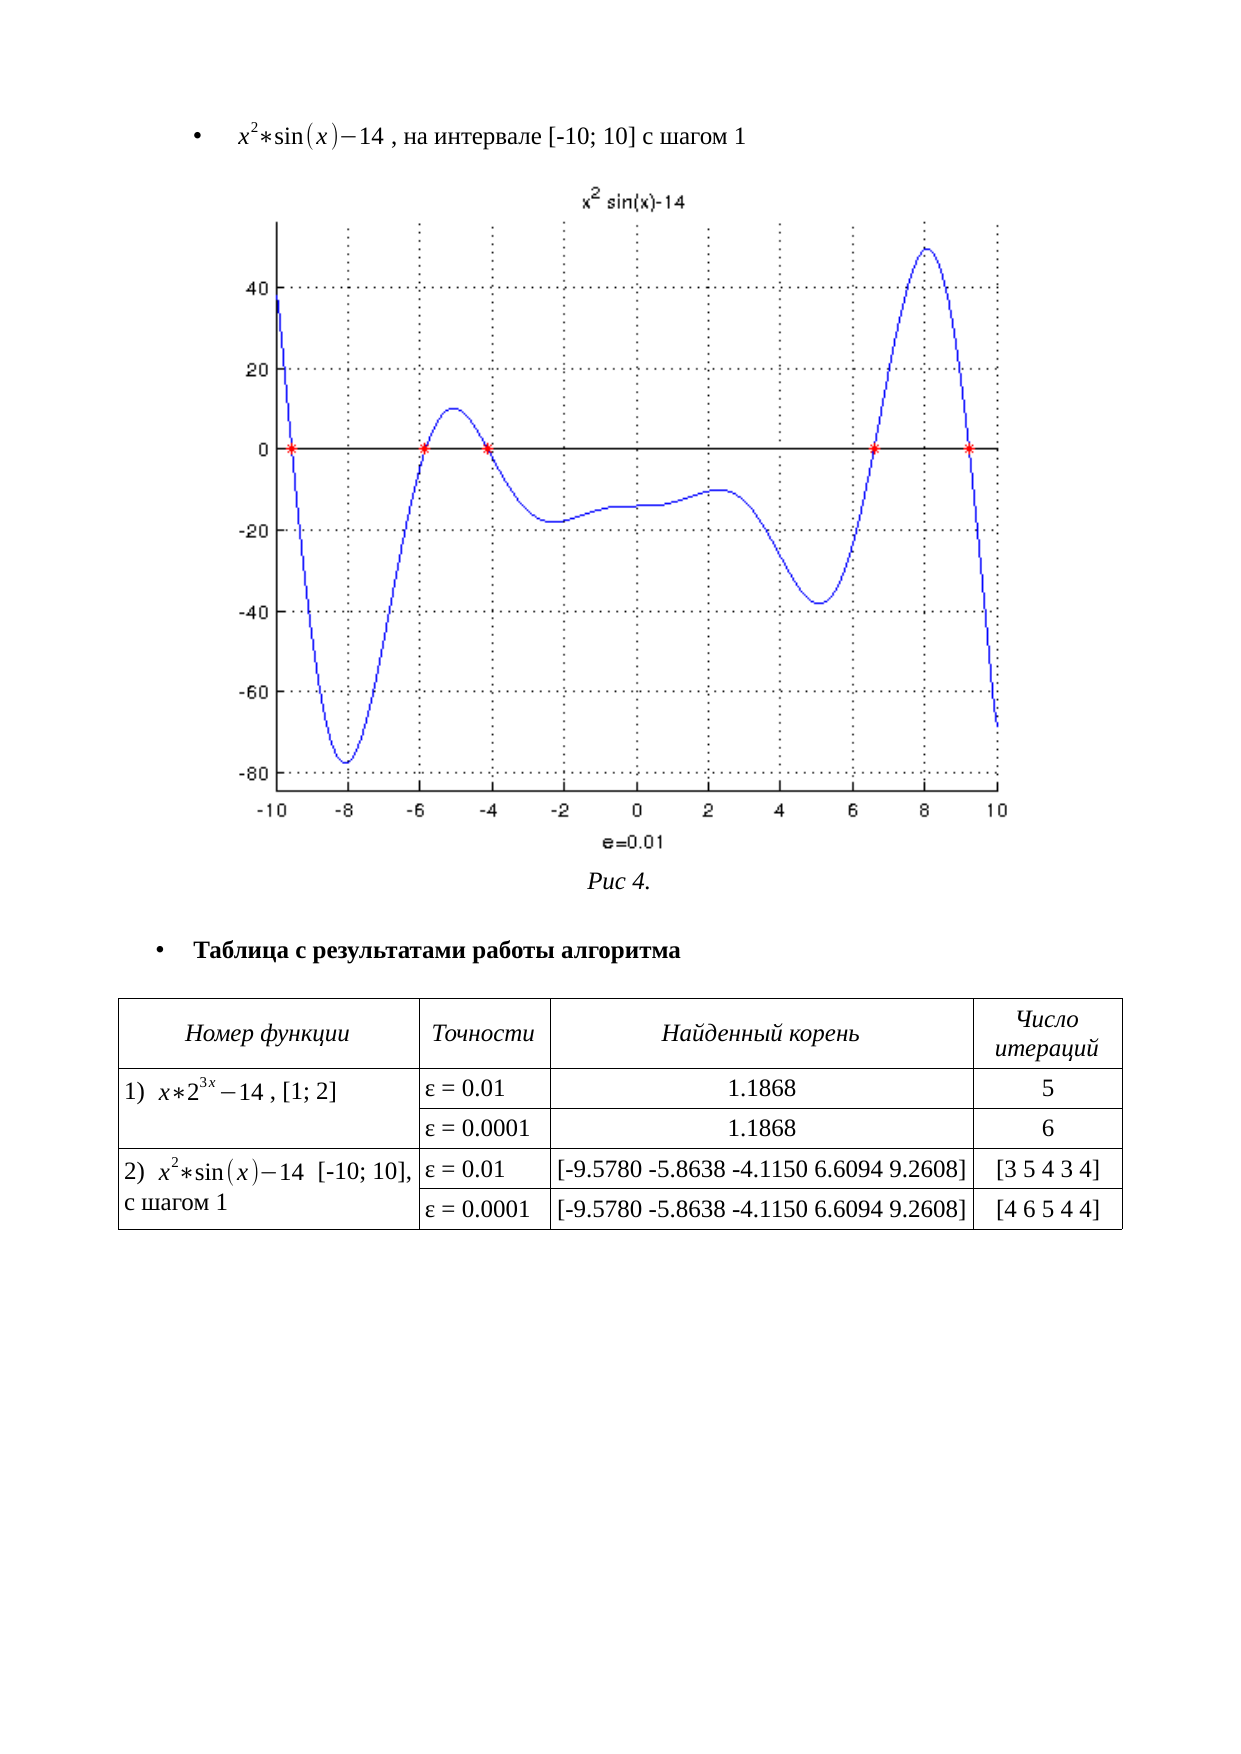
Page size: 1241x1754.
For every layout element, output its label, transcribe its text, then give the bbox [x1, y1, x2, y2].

subtitle Таблица с результатами работы алгоритма [156, 935, 1122, 964]
table_header Число итераций [974, 999, 1122, 1067]
list Рис 4. [156, 867, 1084, 895]
table_cell [-9.5780 -5.8638 -4.1150 6.6094 9.2608] [551, 1189, 973, 1229]
table_cell ε = 0.01 [420, 1069, 550, 1108]
table_header Найденный корень [551, 999, 973, 1067]
table_cell 1.1868 [551, 1109, 973, 1148]
table_cell 1) , [1; 2] [119, 1069, 419, 1148]
table_cell 5 [974, 1069, 1122, 1108]
table_cell 2) [-10; 10], с шагом 1 [119, 1149, 419, 1229]
table_cell 6 [974, 1109, 1122, 1148]
table_cell ε = 0.01 [420, 1149, 550, 1188]
table_header Точности [420, 999, 550, 1067]
list , на интервале [-10; 10] с шагом 1 [193, 118, 1122, 151]
table_cell [-9.5780 -5.8638 -4.1150 6.6094 9.2608] [551, 1149, 973, 1188]
table_cell 1.1868 [551, 1069, 973, 1108]
table_cell [3 5 4 3 4] [974, 1149, 1122, 1188]
table_cell [4 6 5 4 4] [974, 1189, 1122, 1229]
table_cell ε = 0.0001 [420, 1109, 550, 1148]
table_header Номер функции [119, 999, 419, 1067]
table_cell ε = 0.0001 [420, 1189, 550, 1229]
picture [155, 169, 1085, 867]
